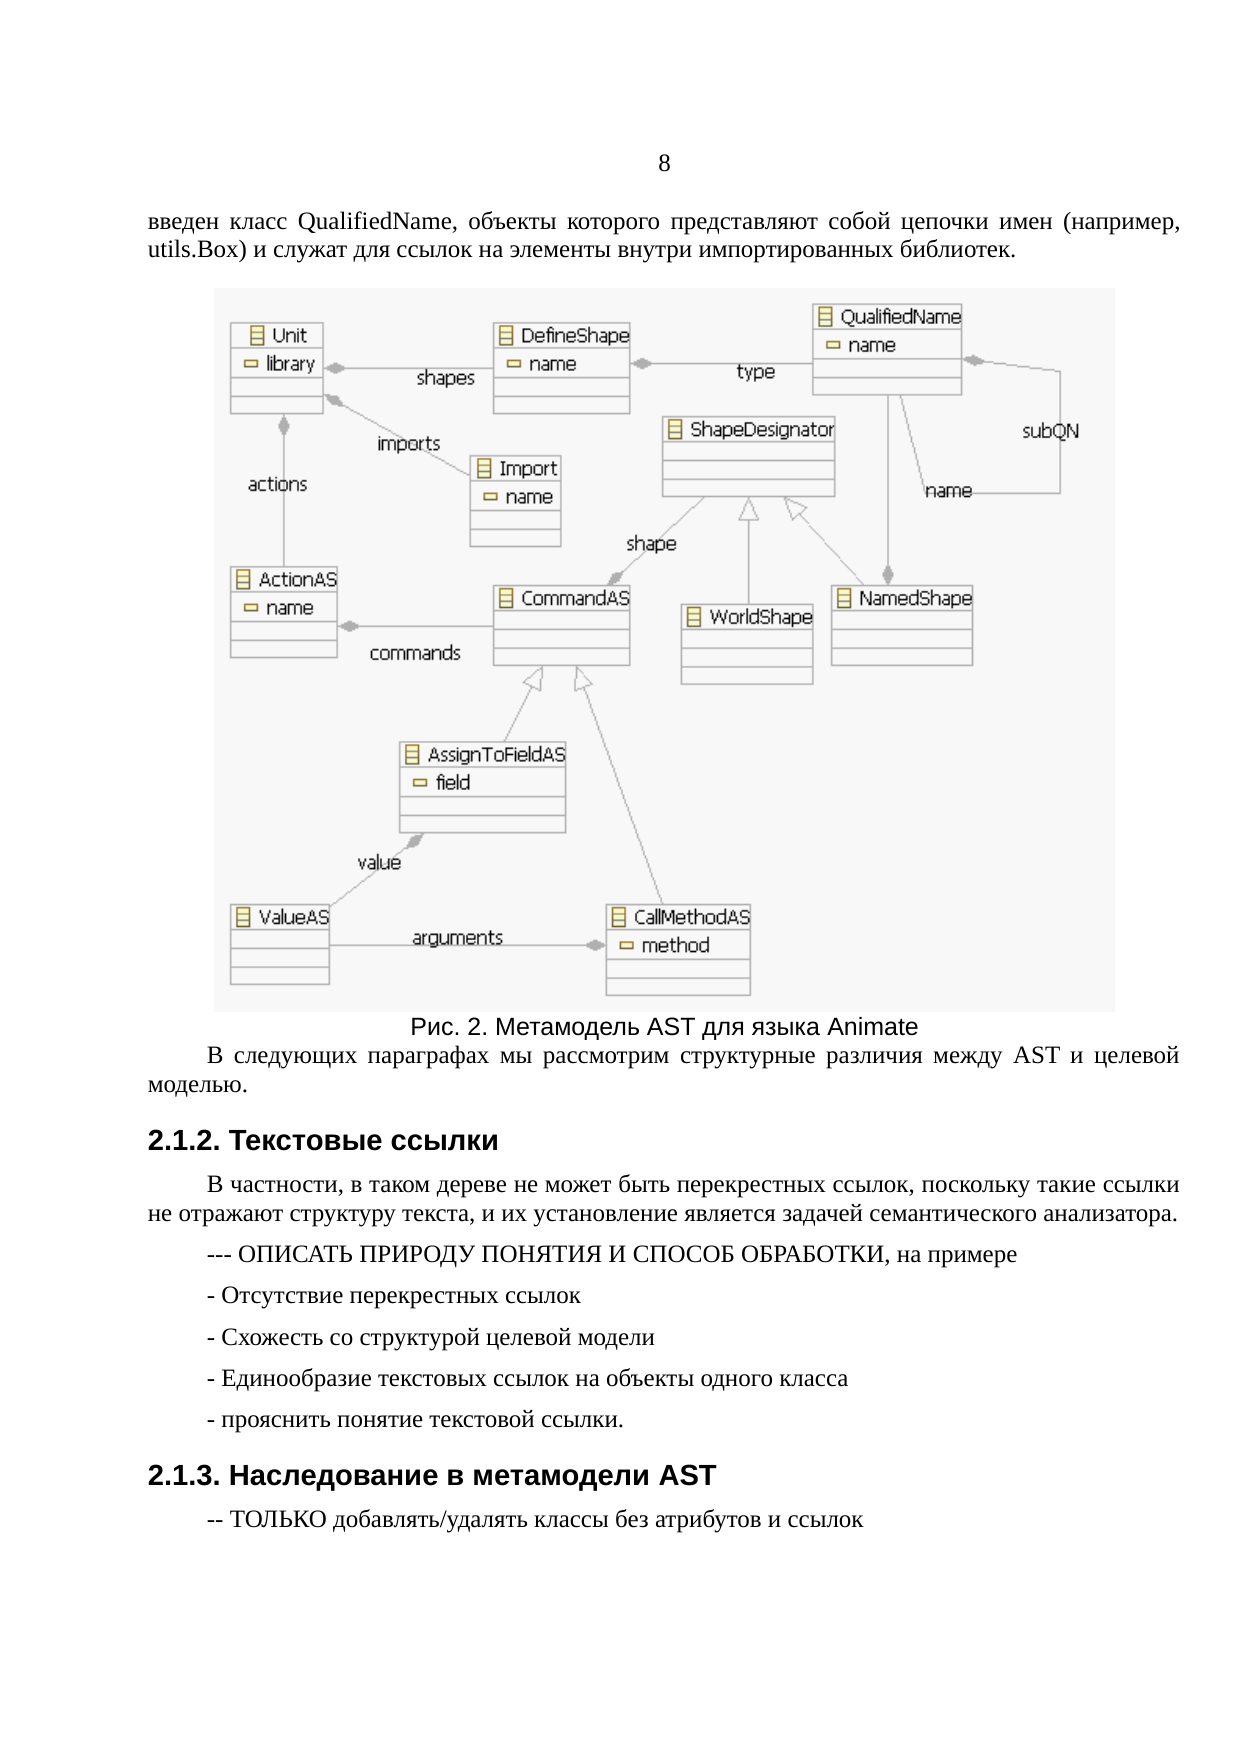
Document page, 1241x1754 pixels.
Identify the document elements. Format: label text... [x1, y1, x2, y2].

text -- ТОЛЬКО добавлять/удалять классы без атрибутов и ссылок [148, 1504, 1181, 1533]
text Рис. 2. Метамодель AST для языка Animate [214, 1012, 1115, 1041]
subtitle Текстовые ссылки [148, 1123, 1181, 1157]
text введен класс QualifiedName, объекты которого представляют собой цепочки имен (например, utils.Box) и служат для ссылок на элементы внутри импортированных библиотек. [148, 206, 1181, 263]
text - Единообразие текстовых ссылок на объекты одного класса [148, 1363, 1181, 1392]
text В частности, в таком дереве не может быть перекрестных ссылок, поскольку такие ссылки не отражают структуру текста, и их установление является задачей семантического анализатора. [148, 1169, 1181, 1227]
text --- ОПИСАТЬ ПРИРОДУ ПОНЯТИЯ И СПОСОБ ОБРАБОТКИ, на примере [148, 1239, 1181, 1268]
text - прояснить понятие текстовой ссылки. [148, 1404, 1181, 1433]
text В следующих параграфах мы рассмотрим структурные различия между AST и целевой моделью. [148, 276, 1181, 1098]
text - Отсутствие перекрестных ссылок [148, 1280, 1181, 1309]
picture [213, 288, 1116, 1012]
text - Схожесть со структурой целевой модели [148, 1322, 1181, 1350]
subtitle Наследование в метамодели AST [148, 1458, 1181, 1491]
